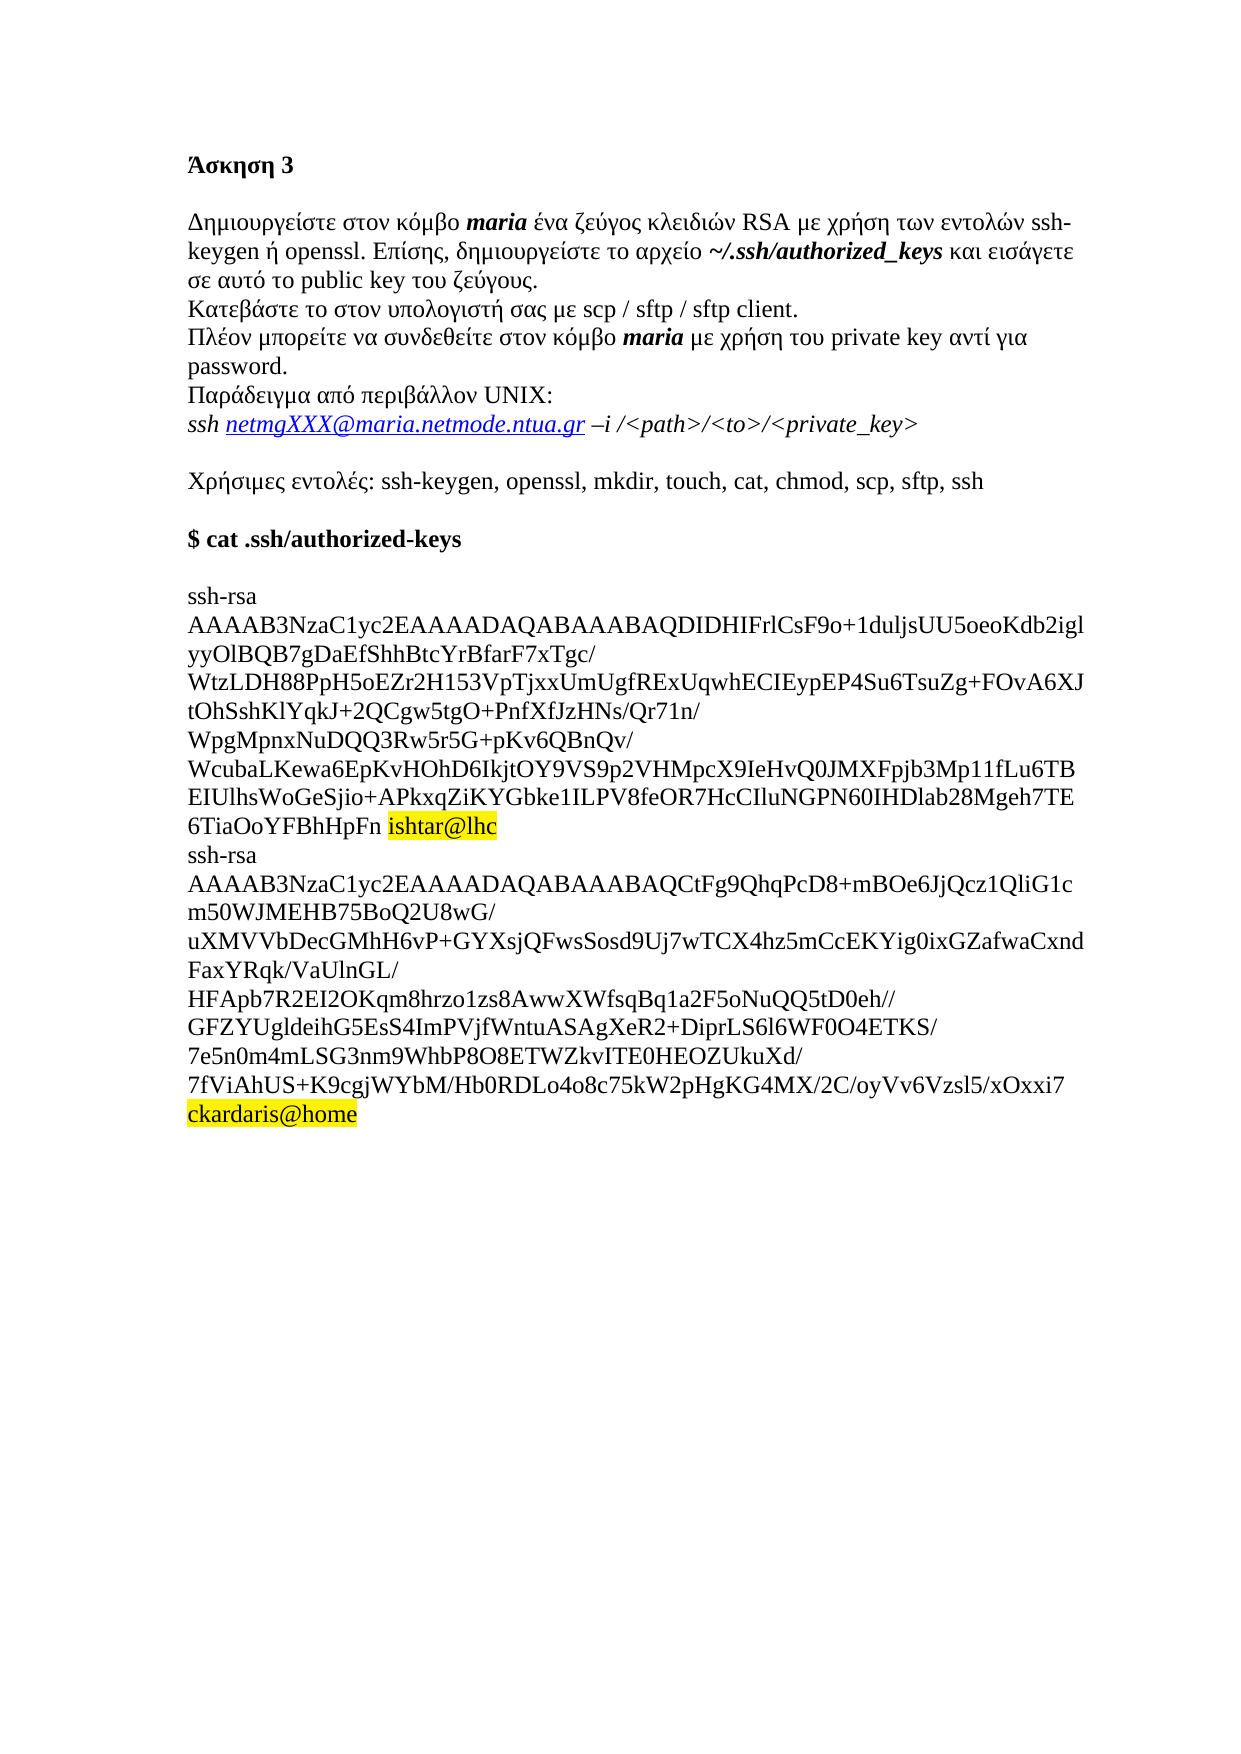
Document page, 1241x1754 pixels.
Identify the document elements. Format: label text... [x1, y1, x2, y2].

text Πλέον μπορείτε να συνδεθείτε στον κόμβο maria με χρήση του private key αντί για password. [187, 322, 1087, 380]
text Δημιουργείστε στον κόμβο maria ένα ζεύγος κλειδιών RSA με χρήση των εντολών ssh-keygen ή openssl. Επίσης, δημιουργείστε το αρχείο ~/.ssh/authorized_keys και εισάγετε σε αυτό το public key του ζεύγους. [187, 207, 1087, 294]
text ssh netmgXXX@maria.netmode.ntua.gr –i /<path>/<to>/<private_key> [187, 409, 1087, 437]
text $ cat .ssh/authorized-keys [187, 524, 1087, 552]
text ssh-rsa AAAAB3NzaC1yc2EAAAADAQABAAABAQDIDHIFrlCsF9o+1duljsUU5oeoKdb2iglyyOlBQB7gDaEfShhBtcYrBfarF7xTgc/WtzLDH88PpH5oEZr2H153VpTjxxUmUgfRExUqwhECIEypEP4Su6TsuZg+FOvA6XJtOhSshKlYqkJ+2QCgw5tgO+PnfXfJzHNs/Qr71n/WpgMpnxNuDQQ3Rw5r5G+pKv6QBnQv/WcubaLKewa6EpKvHOhD6IkjtOY9VS9p2VHMpcX9IeHvQ0JMXFpjb3Mp11fLu6TBEIUlhsWoGeSjio+APkxqZiKYGbke1ILPV8feOR7HcCIluNGPN60IHDlab28Mgeh7TE6TiaOoYFBhHpFn ishtar@lhc [187, 581, 1087, 840]
text Κατεβάστε το στον υπολογιστή σας με scp / sftp / sftp client. [187, 294, 1087, 322]
text Άσκηση 3 [187, 150, 1087, 179]
text Χρήσιμες εντολές: ssh-keygen, openssl, mkdir, touch, cat, chmod, scp, sftp, ssh [187, 466, 1087, 495]
text Παράδειγμα από περιβάλλον UNIX: [187, 380, 1087, 409]
text ssh-rsa AAAAB3NzaC1yc2EAAAADAQABAAABAQCtFg9QhqPcD8+mBOe6JjQcz1QliG1cm50WJMEHB75BoQ2U8wG/uXMVVbDecGMhH6vP+GYXsjQFwsSosd9Uj7wTCX4hz5mCcEKYig0ixGZafwaCxndFaxYRqk/VaUlnGL/HFApb7R2EI2OKqm8hrzo1zs8AwwXWfsqBq1a2F5oNuQQ5tD0eh//GFZYUgldeihG5EsS4ImPVjfWntuASAgXeR2+DiprLS6l6WF0O4ETKS/7e5n0m4mLSG3nm9WhbP8O8ETWZkvITE0HEOZUkuXd/7fViAhUS+K9cgjWYbM/Hb0RDLo4o8c75kW2pHgKG4MX/2C/oyVv6Vzsl5/xOxxi7 ckardaris@home [187, 840, 1087, 1156]
